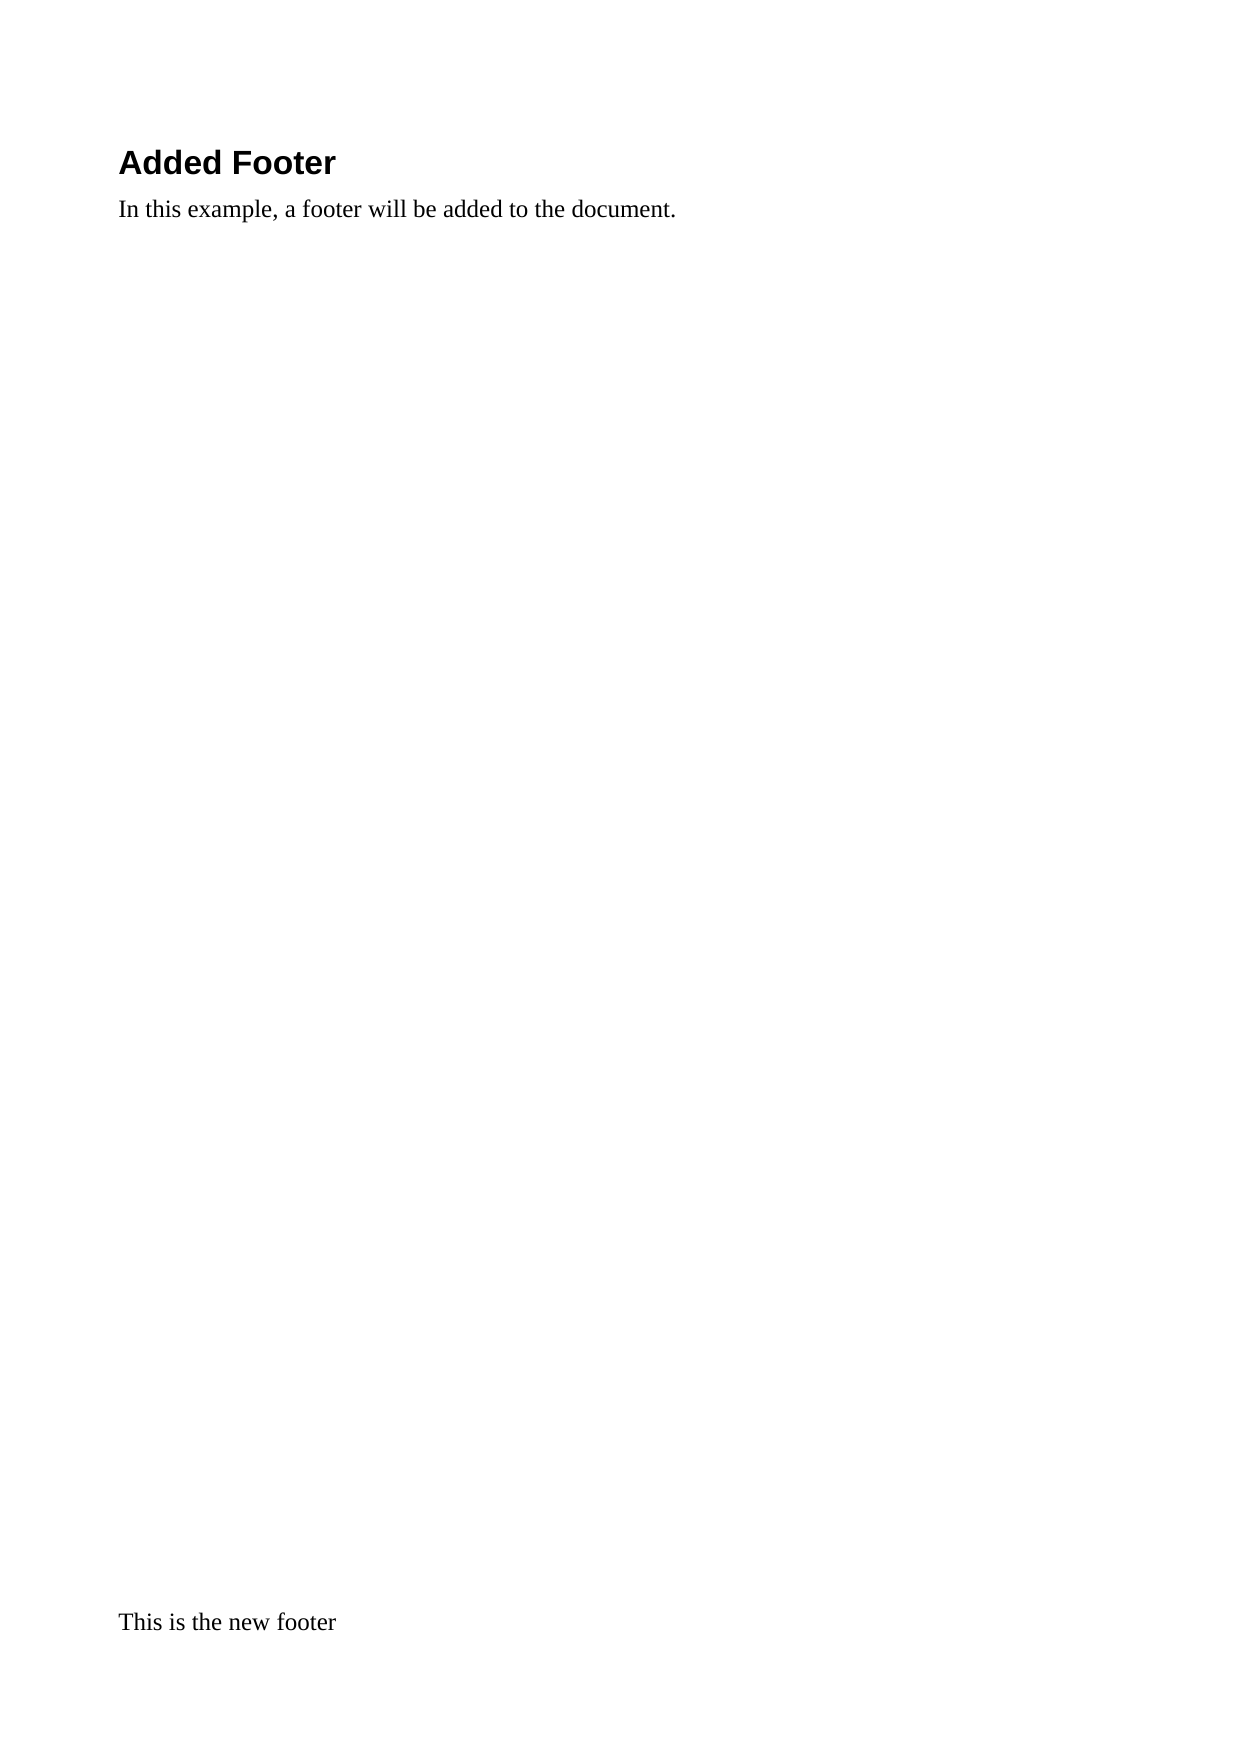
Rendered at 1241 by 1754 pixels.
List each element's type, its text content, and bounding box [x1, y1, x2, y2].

subtitle Added Footer [118, 143, 1122, 182]
text In this example, a footer will be added to the document. [118, 194, 1122, 223]
